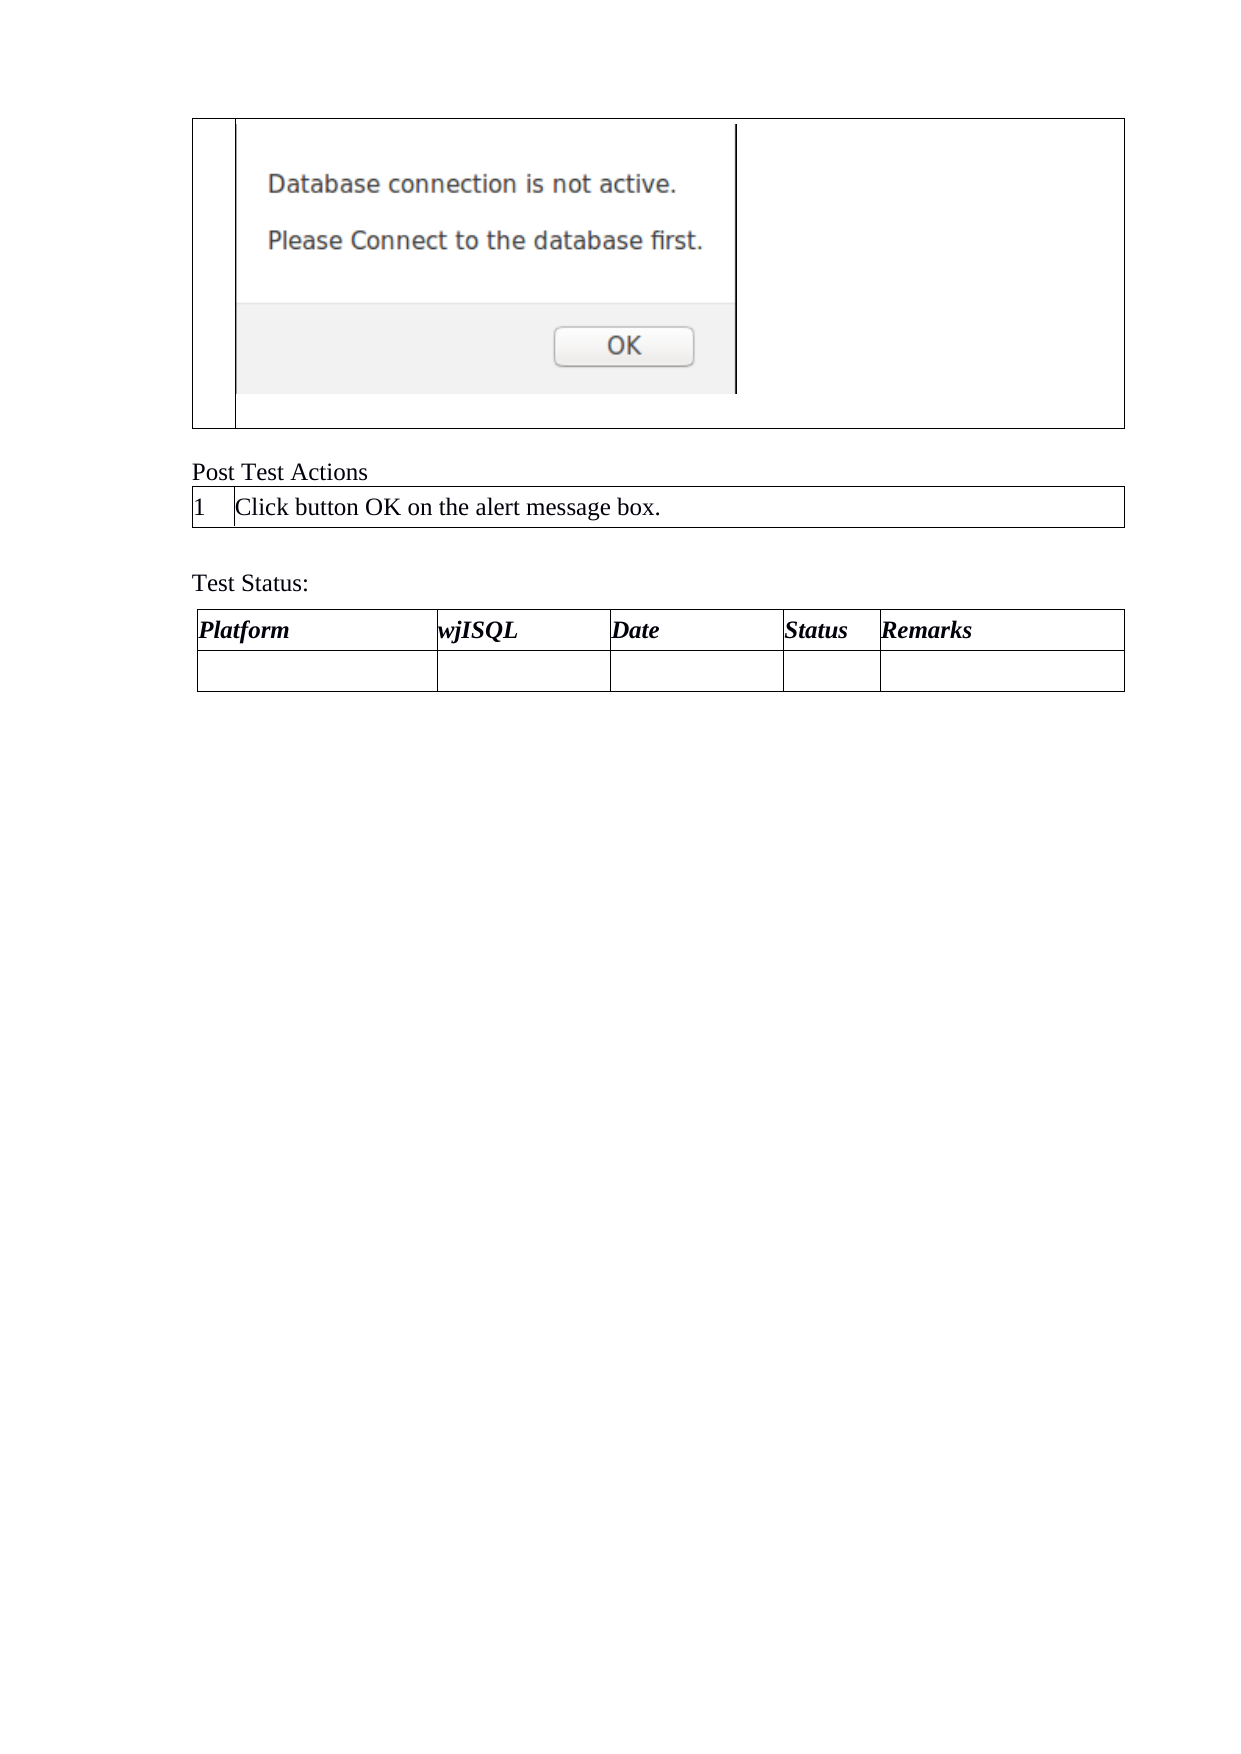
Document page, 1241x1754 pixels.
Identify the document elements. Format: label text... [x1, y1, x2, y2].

table_cell [611, 651, 783, 691]
text Post Test Actions [118, 457, 1122, 486]
picture [235, 124, 737, 394]
table_header 1 [193, 487, 234, 526]
table_cell [438, 651, 610, 691]
table_cell [784, 651, 880, 691]
table_cell [881, 651, 1124, 691]
table_header Platform [198, 610, 437, 650]
table_header Status [784, 610, 880, 650]
text Test Status: [118, 568, 1122, 597]
table_header [236, 119, 1124, 428]
table_header Date [611, 610, 783, 650]
table_cell [198, 651, 437, 691]
table_header Click button OK on the alert message box. [235, 487, 1124, 526]
table_header [193, 119, 235, 428]
table_header wjISQL [438, 610, 610, 650]
table_header Remarks [881, 610, 1124, 650]
